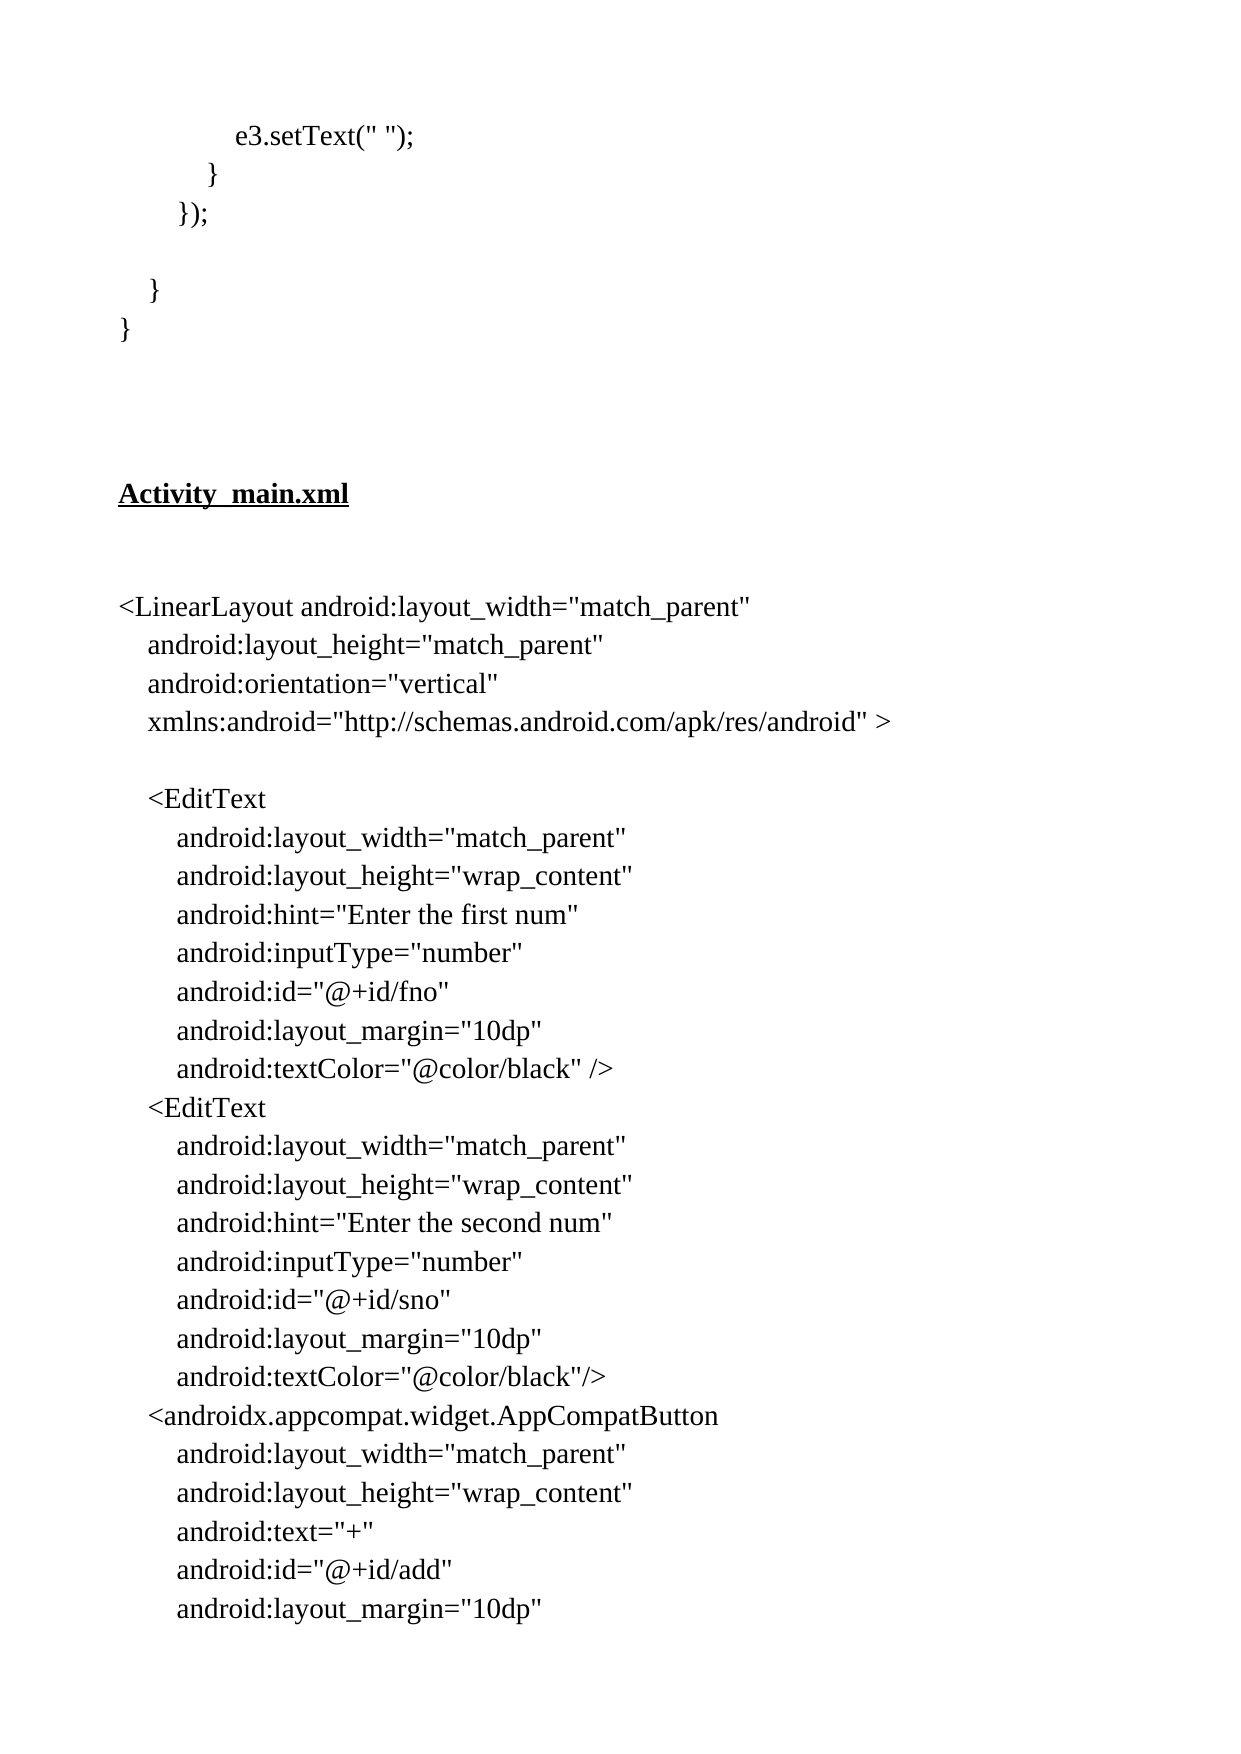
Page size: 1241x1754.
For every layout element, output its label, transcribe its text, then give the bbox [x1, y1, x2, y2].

text Activity_main.xml [118, 476, 1122, 510]
text <LinearLayout android:layout_width="match_parent" android:layout_height="match_parent" android:orientation="vertical" xmlns:android="http://schemas.android.com/apk/res/android" > <EditText android:layout_width="match_parent" android:layout_height="wrap_content" android:hint="Enter the first num" android:inputType="number" android:id="@+id/fno" android:layout_margin="10dp" android:textColor="@color/black" /> <EditText android:layout_width="match_parent" android:layout_height="wrap_content" android:hint="Enter the second num" android:inputType="number" android:id="@+id/sno" android:layout_margin="10dp" android:textColor="@color/black"/> <androidx.appcompat.widget.AppCompatButton android:layout_width="match_parent" android:layout_height="wrap_content" android:text="+" android:id="@+id/add" android:layout_margin="10dp" [118, 589, 1122, 1624]
text e3.setText(" "); } }); } } [118, 118, 1122, 344]
